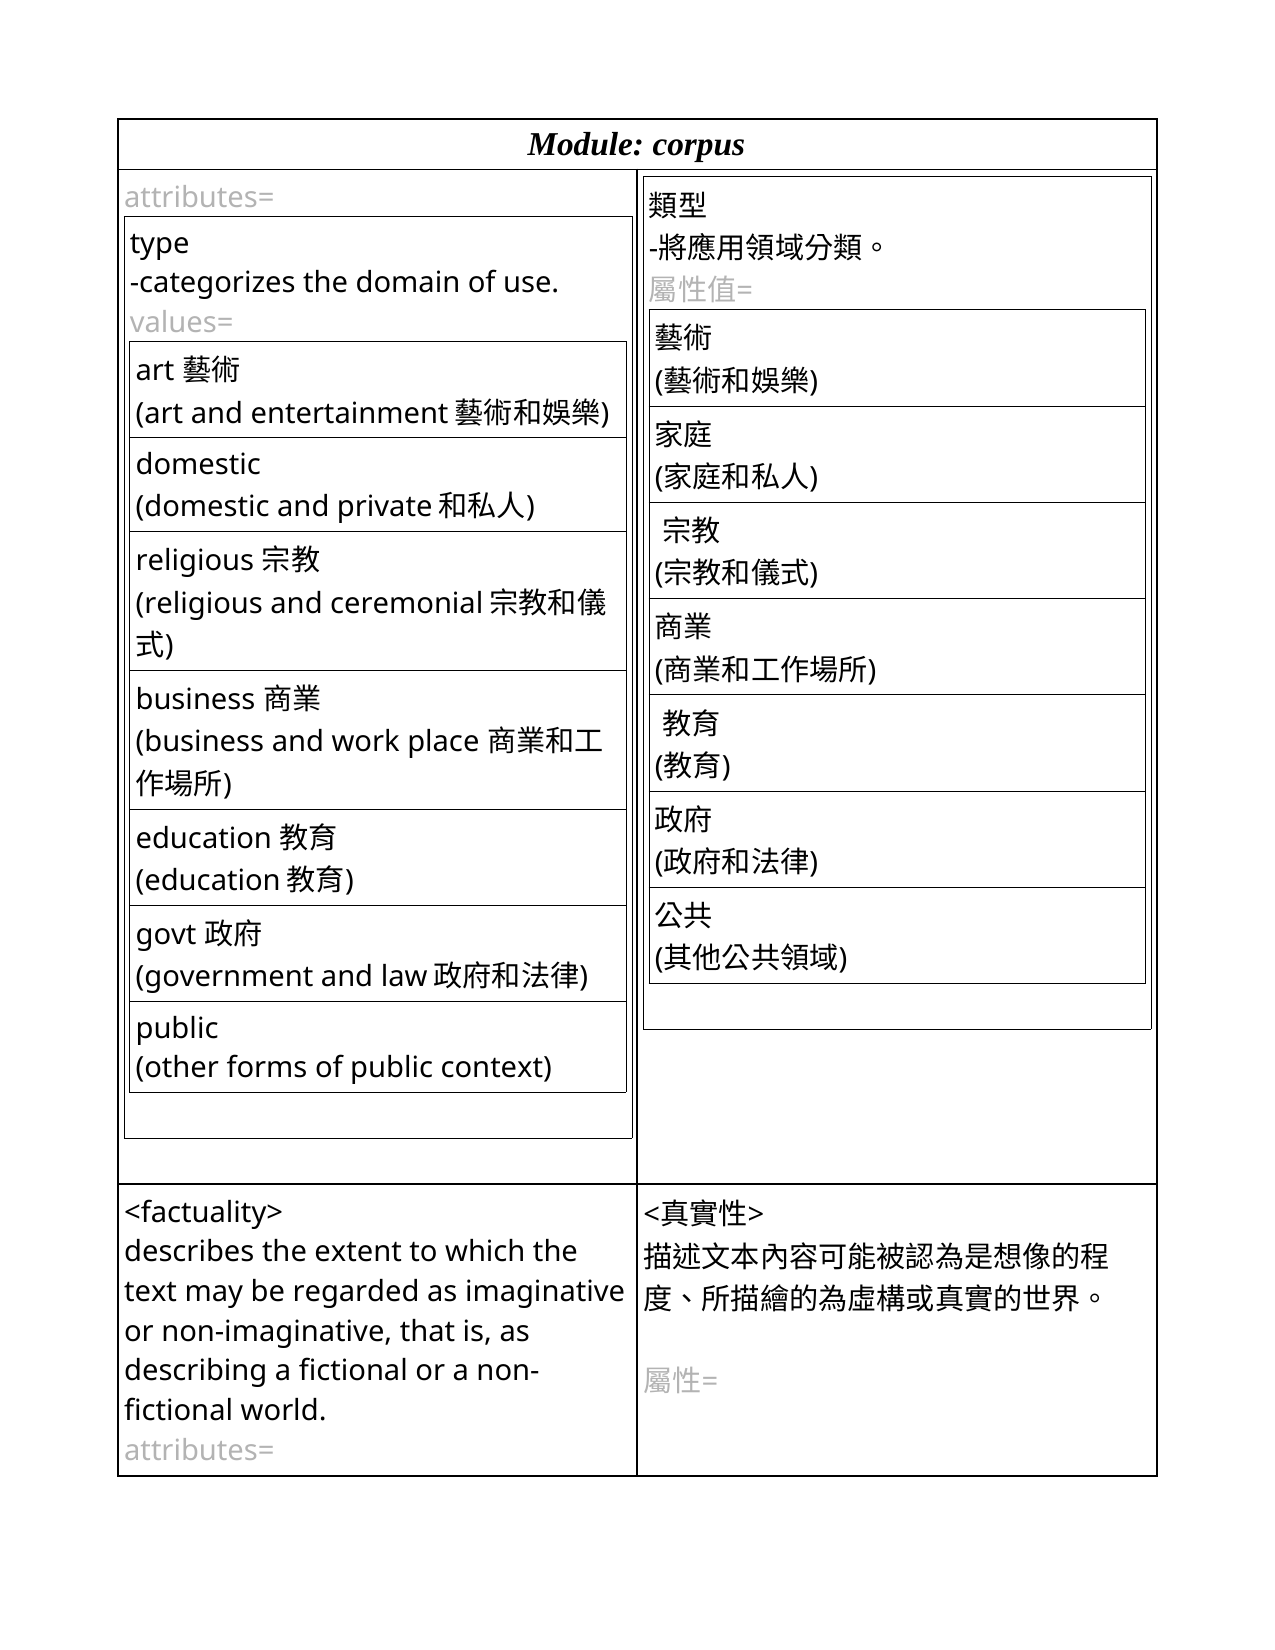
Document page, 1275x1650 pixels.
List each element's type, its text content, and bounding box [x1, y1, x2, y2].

table_cell 教育 (教育) [650, 695, 1145, 791]
table_cell <真實性> 描述文本內容可能被認為是想像的程度、所描繪的為虛構或真實的世界。 屬性= [638, 1185, 1156, 1474]
table_cell 政府 (政府和法律) [650, 792, 1145, 887]
table_cell 商業 (商業和工作場所) [650, 599, 1145, 694]
table_cell business 商業 (business and work place 商業和工作場所) [130, 671, 626, 808]
table_cell 公共 (其他公共領域) [650, 888, 1145, 983]
table_header type -categorizes the domain of use. values= [125, 217, 632, 1138]
table_header 類型 -將應用領域分類。 屬性值= [644, 177, 1151, 1029]
table_header 藝術 (藝術和娛樂) [650, 310, 1145, 406]
table_cell attributes= [119, 170, 636, 1183]
table_cell [638, 170, 1156, 1183]
table_cell public (other forms of public context) [130, 1002, 626, 1092]
table_header Module: corpus [119, 120, 1156, 168]
table_cell religious 宗教 (religious and ceremonial宗教和儀式) [130, 532, 626, 670]
table_cell 宗教 (宗教和儀式) [650, 503, 1145, 598]
table_cell education 教育 (education教育) [130, 810, 626, 905]
table_cell 家庭 (家庭和私人) [650, 407, 1145, 502]
table_header art 藝術 (art and entertainment藝術和娛樂) [130, 342, 626, 437]
table_cell <factuality> describes the extent to which the text may be regarded as imaginative or non-imaginative, that is, as describing a fictional or a non-fictional world. attributes= [119, 1185, 636, 1474]
table_cell govt 政府 (government and law政府和法律) [130, 906, 626, 1001]
table_cell domestic (domestic and private和私人) [130, 438, 626, 531]
